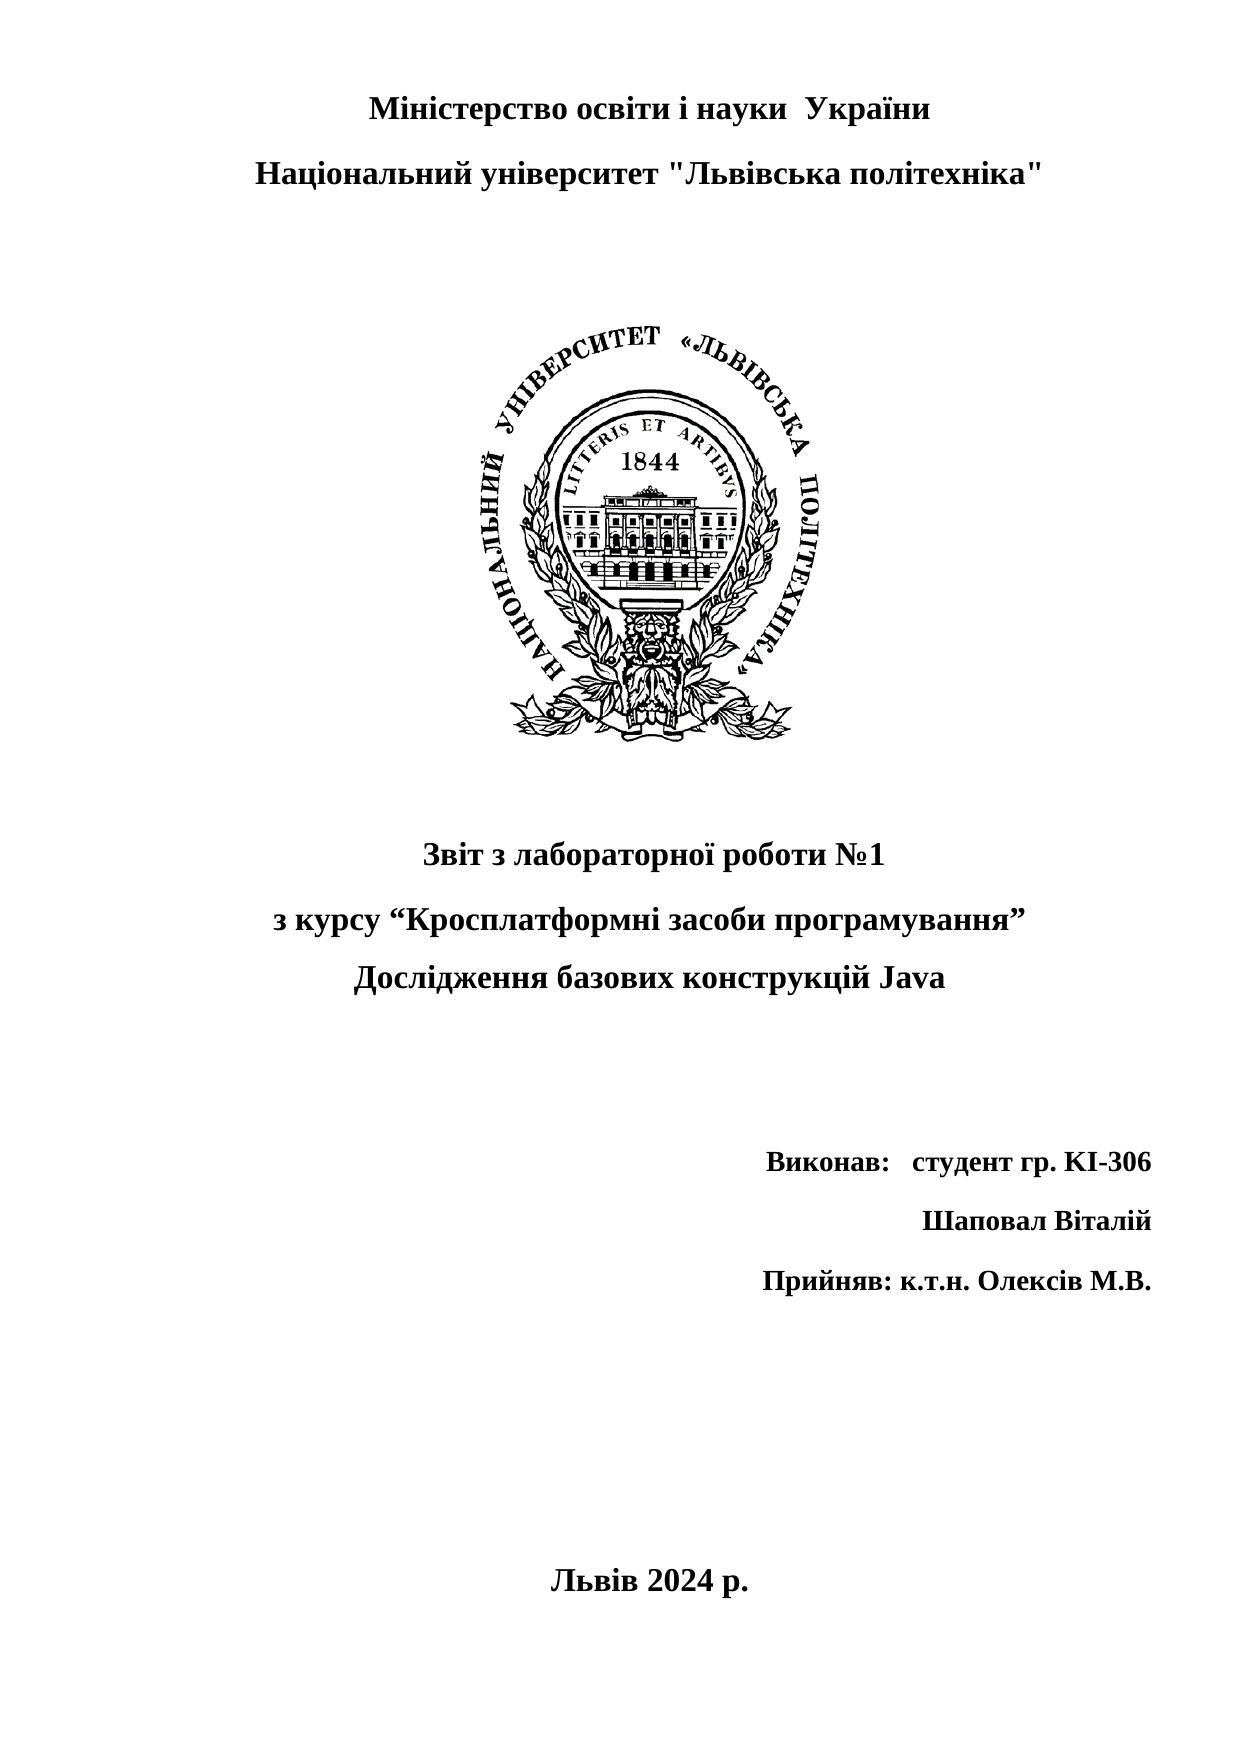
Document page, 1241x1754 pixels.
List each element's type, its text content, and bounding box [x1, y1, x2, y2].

text Шаповал Віталій [148, 1203, 1152, 1237]
picture [480, 326, 819, 744]
text Національний університет "Львівська політехніка" [148, 153, 1152, 192]
text Виконав: студент гр. KІ-306 [148, 1144, 1152, 1178]
text Міністерство освіти і науки України [148, 88, 1152, 127]
text Прийняв: к.т.н. Олексів М.В. [148, 1263, 1152, 1296]
text з курсу “Кросплатформні засоби програмування” [148, 899, 1152, 938]
text Дослідження базових конструкцій Java [148, 957, 1152, 995]
text Звіт з лабораторної роботи №1 [148, 834, 1152, 873]
text Львів 2024 р. [148, 1560, 1152, 1598]
